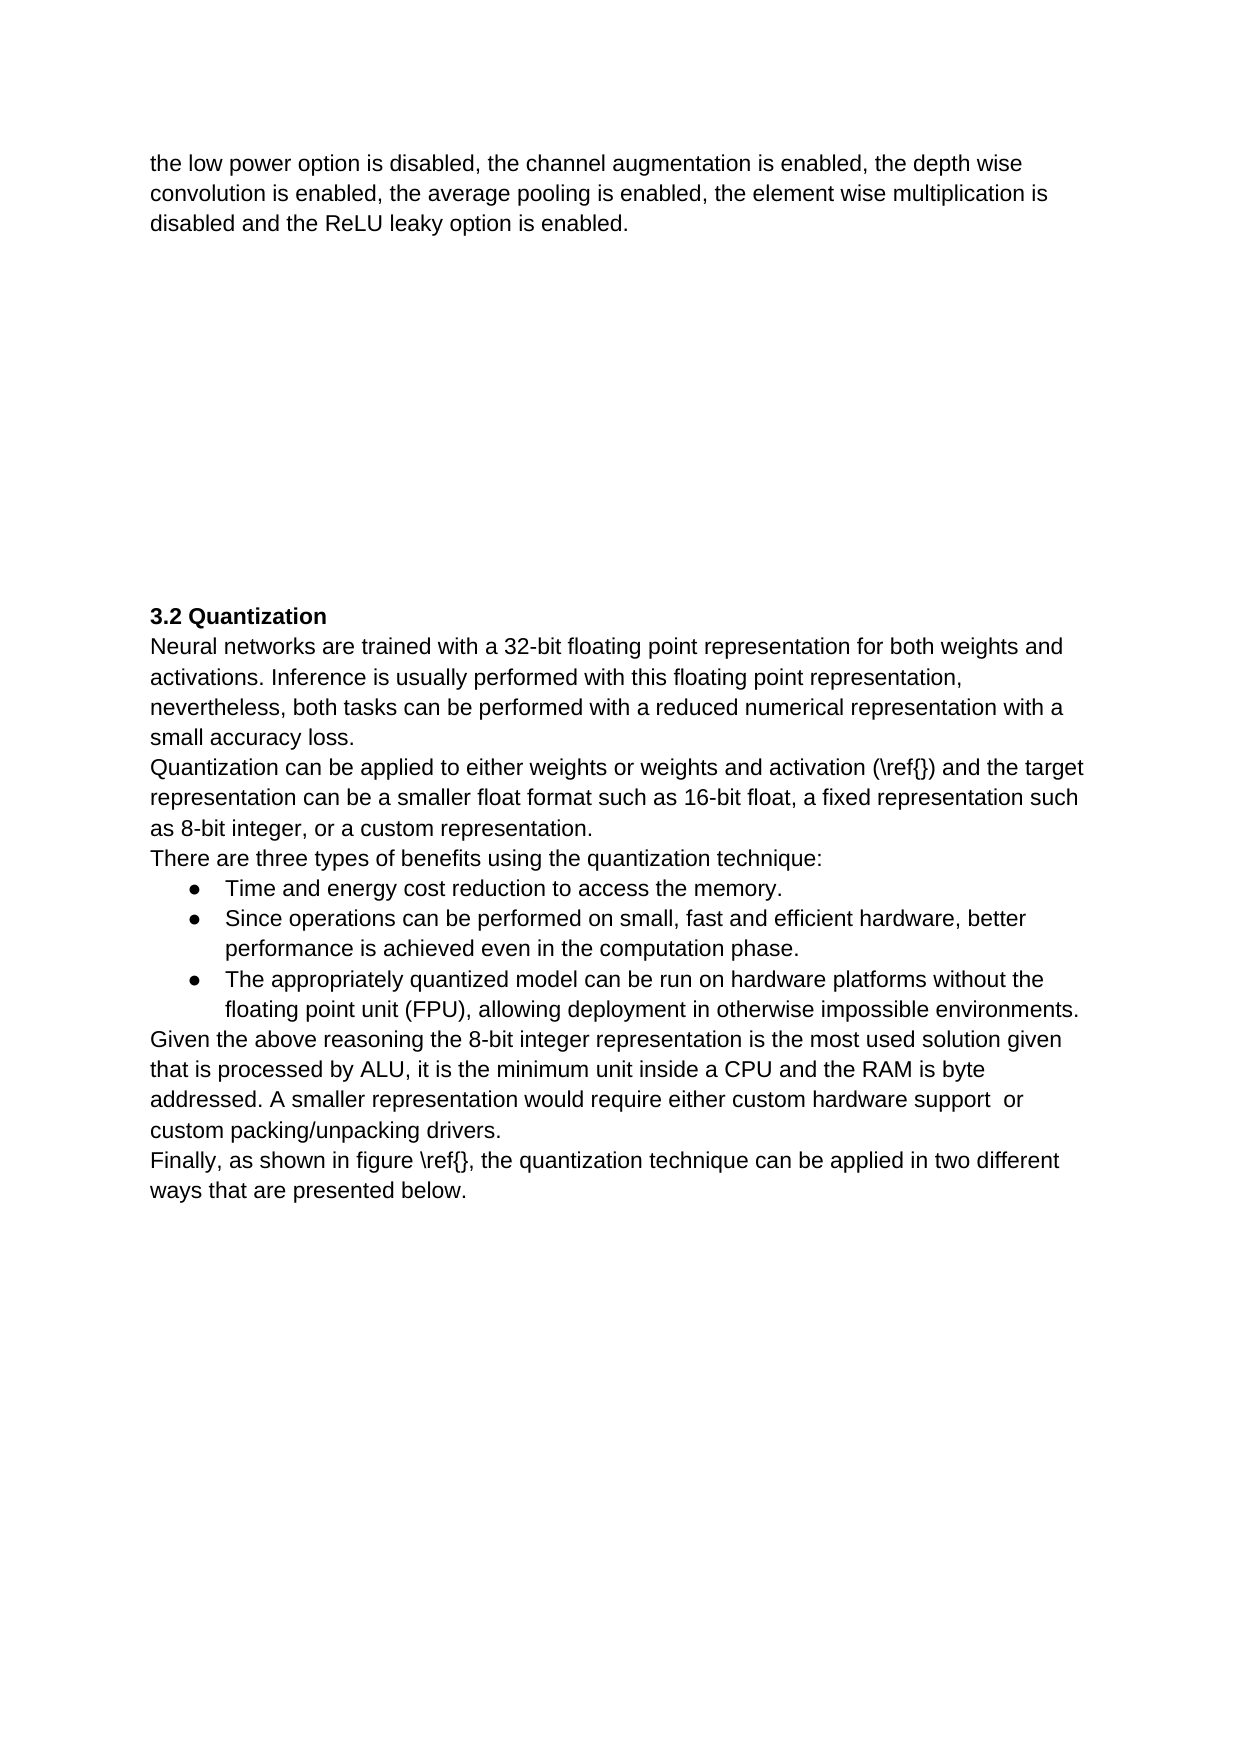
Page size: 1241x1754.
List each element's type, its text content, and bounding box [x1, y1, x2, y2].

text Finally, as shown in figure \ref{}, the quantization technique can be applied in two different ways that are presented below. [150, 1147, 1090, 1203]
text Neural networks are trained with a 32-bit floating point representation for both weights and activations. Inference is usually performed with this floating point representation, nevertheless, both tasks can be performed with a reduced numerical representation with a small accuracy loss. [150, 633, 1090, 750]
list Time and energy cost reduction to access the memory. [187, 875, 1090, 901]
text Given the above reasoning the 8-bit integer representation is the most used solution given that is processed by ALU, it is the minimum unit inside a CPU and the RAM is byte addressed. A smaller representation would require either custom hardware support or custom packing/unpacking drivers. [150, 1026, 1090, 1143]
list The appropriately quantized model can be run on hardware platforms without the floating point unit (FPU), allowing deployment in otherwise impossible environments. [187, 966, 1090, 1022]
text the low power option is disabled, the channel augmentation is enabled, the depth wise convolution is enabled, the average pooling is enabled, the element wise multiplication is disabled and the ReLU leaky option is enabled. [150, 150, 1090, 237]
text Quantization can be applied to either weights or weights and activation (\ref{}) and the target representation can be a smaller float format such as 16-bit float, a fixed representation such as 8-bit integer, or a custom representation. [150, 754, 1090, 841]
list Since operations can be performed on small, fast and efficient hardware, better performance is achieved even in the computation phase. [187, 905, 1090, 962]
text There are three types of benefits using the quantization technique: [150, 845, 1090, 871]
text 3.2 Quantization [150, 603, 1090, 629]
